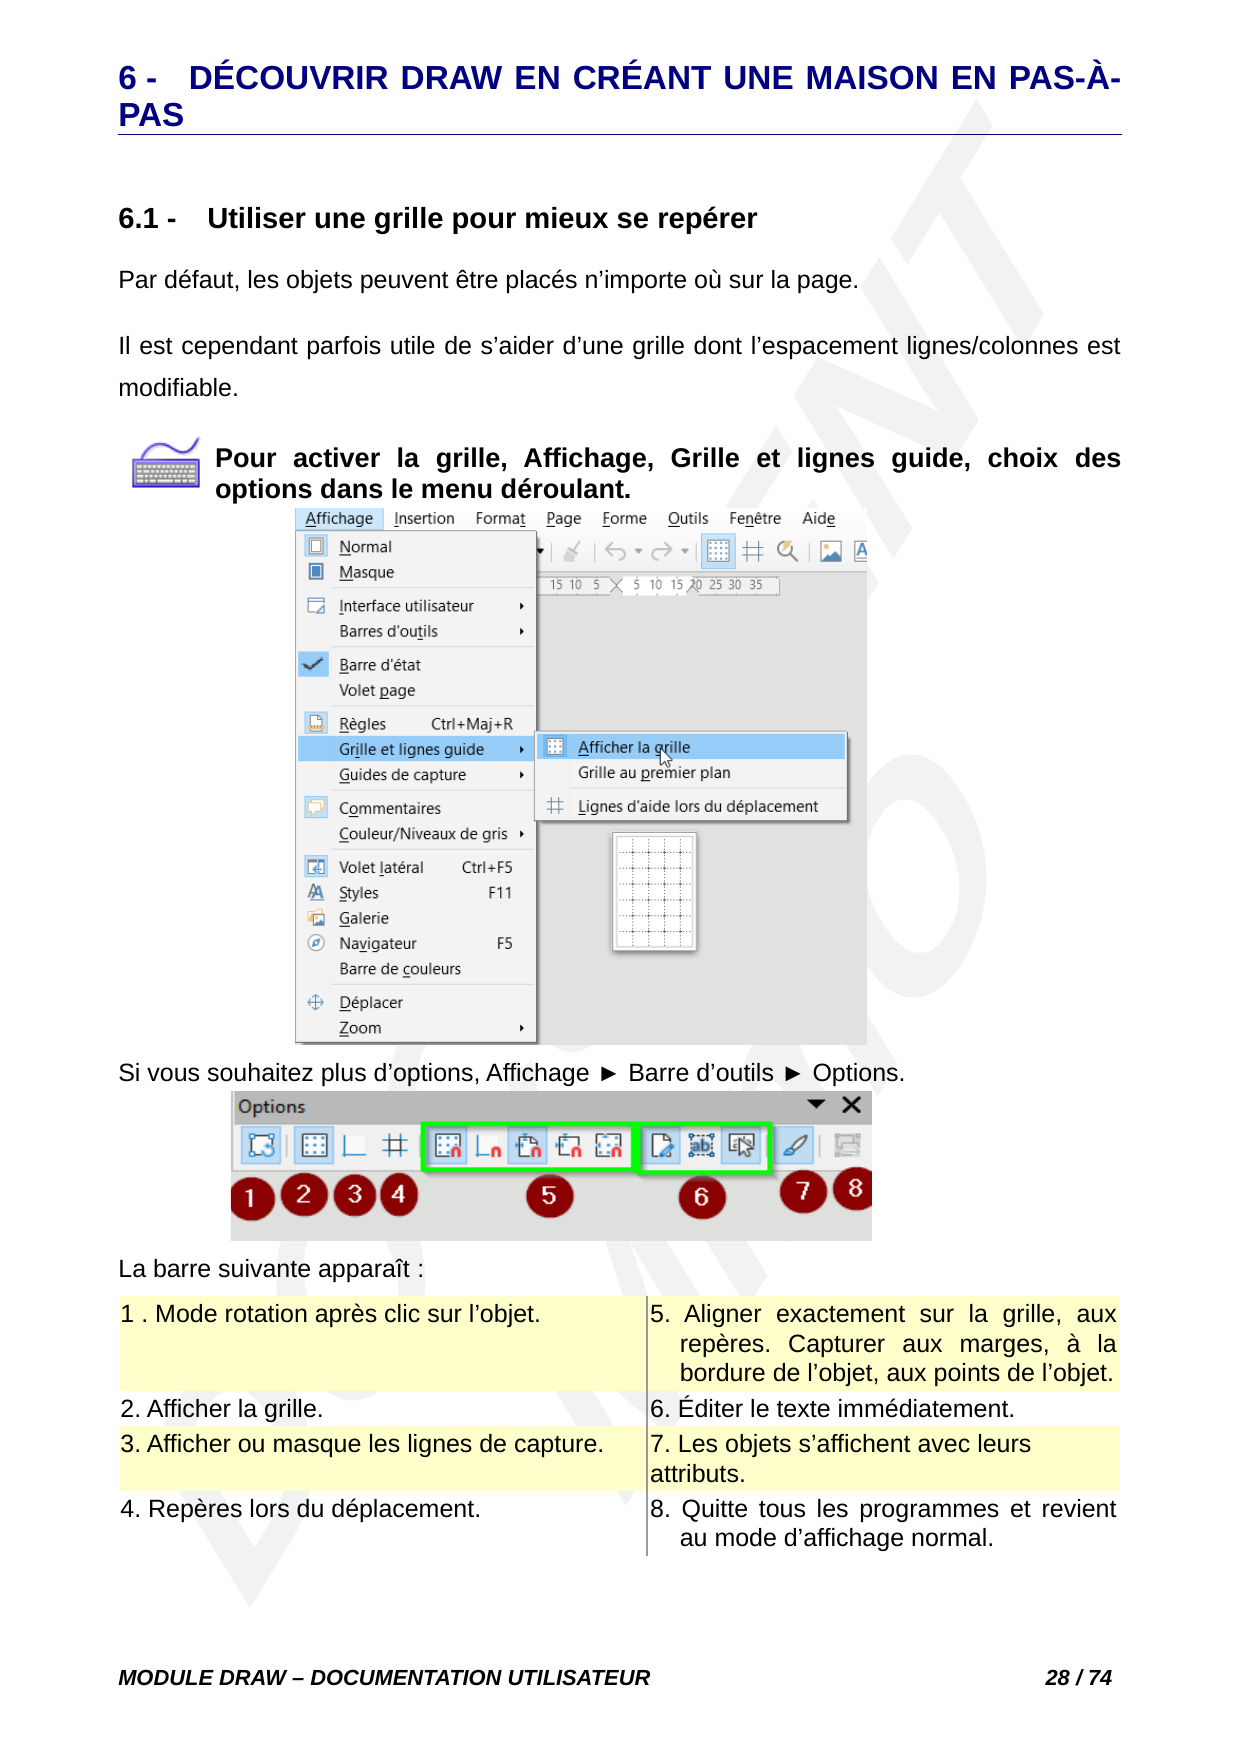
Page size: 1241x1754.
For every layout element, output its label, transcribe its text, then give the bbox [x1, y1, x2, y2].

table_header 5. Aligner exactement sur la grille, aux repères. Capturer aux marges, à la bordure de l’objet, aux points de l’objet. [648, 1296, 1120, 1391]
table_cell 8. Quitte tous les programmes et revient au mode d’affichage normal. [648, 1491, 1120, 1556]
subtitle Découvrir Draw en créant une maison en pas-à-pas [118, 59, 1122, 134]
text Il est cependant parfois utile de s’aider d’une grille dont l’espacement lignes/colonnes est modifiable. [118, 332, 1122, 401]
table_header 1 . Mode rotation après clic sur l’objet. [120, 1296, 646, 1391]
picture [295, 508, 867, 1045]
text Par défaut, les objets peuvent être placés n’importe où sur la page. [118, 266, 1122, 294]
text Si vous souhaitez plus d’options, Affichage ► Barre d’outils ► Options. [118, 528, 1122, 1087]
table_cell 2. Afficher la grille. [120, 1391, 646, 1426]
subtitle Utiliser une grille pour mieux se repérer [118, 202, 1122, 234]
table_cell 4. Repères lors du déplacement. [120, 1491, 646, 1556]
picture [230, 1091, 872, 1241]
picture [128, 427, 203, 502]
table_cell 3. Afficher ou masque les lignes de capture. [120, 1426, 646, 1491]
text La barre suivante apparaît : [118, 1124, 1122, 1282]
table_cell 6. Éditer le texte immédiatement. [648, 1391, 1120, 1426]
text Pour activer la grille, Affichage, Grille et lignes guide, choix des options dans le menu déroulant. [118, 443, 1122, 504]
table_cell 7. Les objets s’affichent avec leurs attributs. [648, 1426, 1120, 1491]
